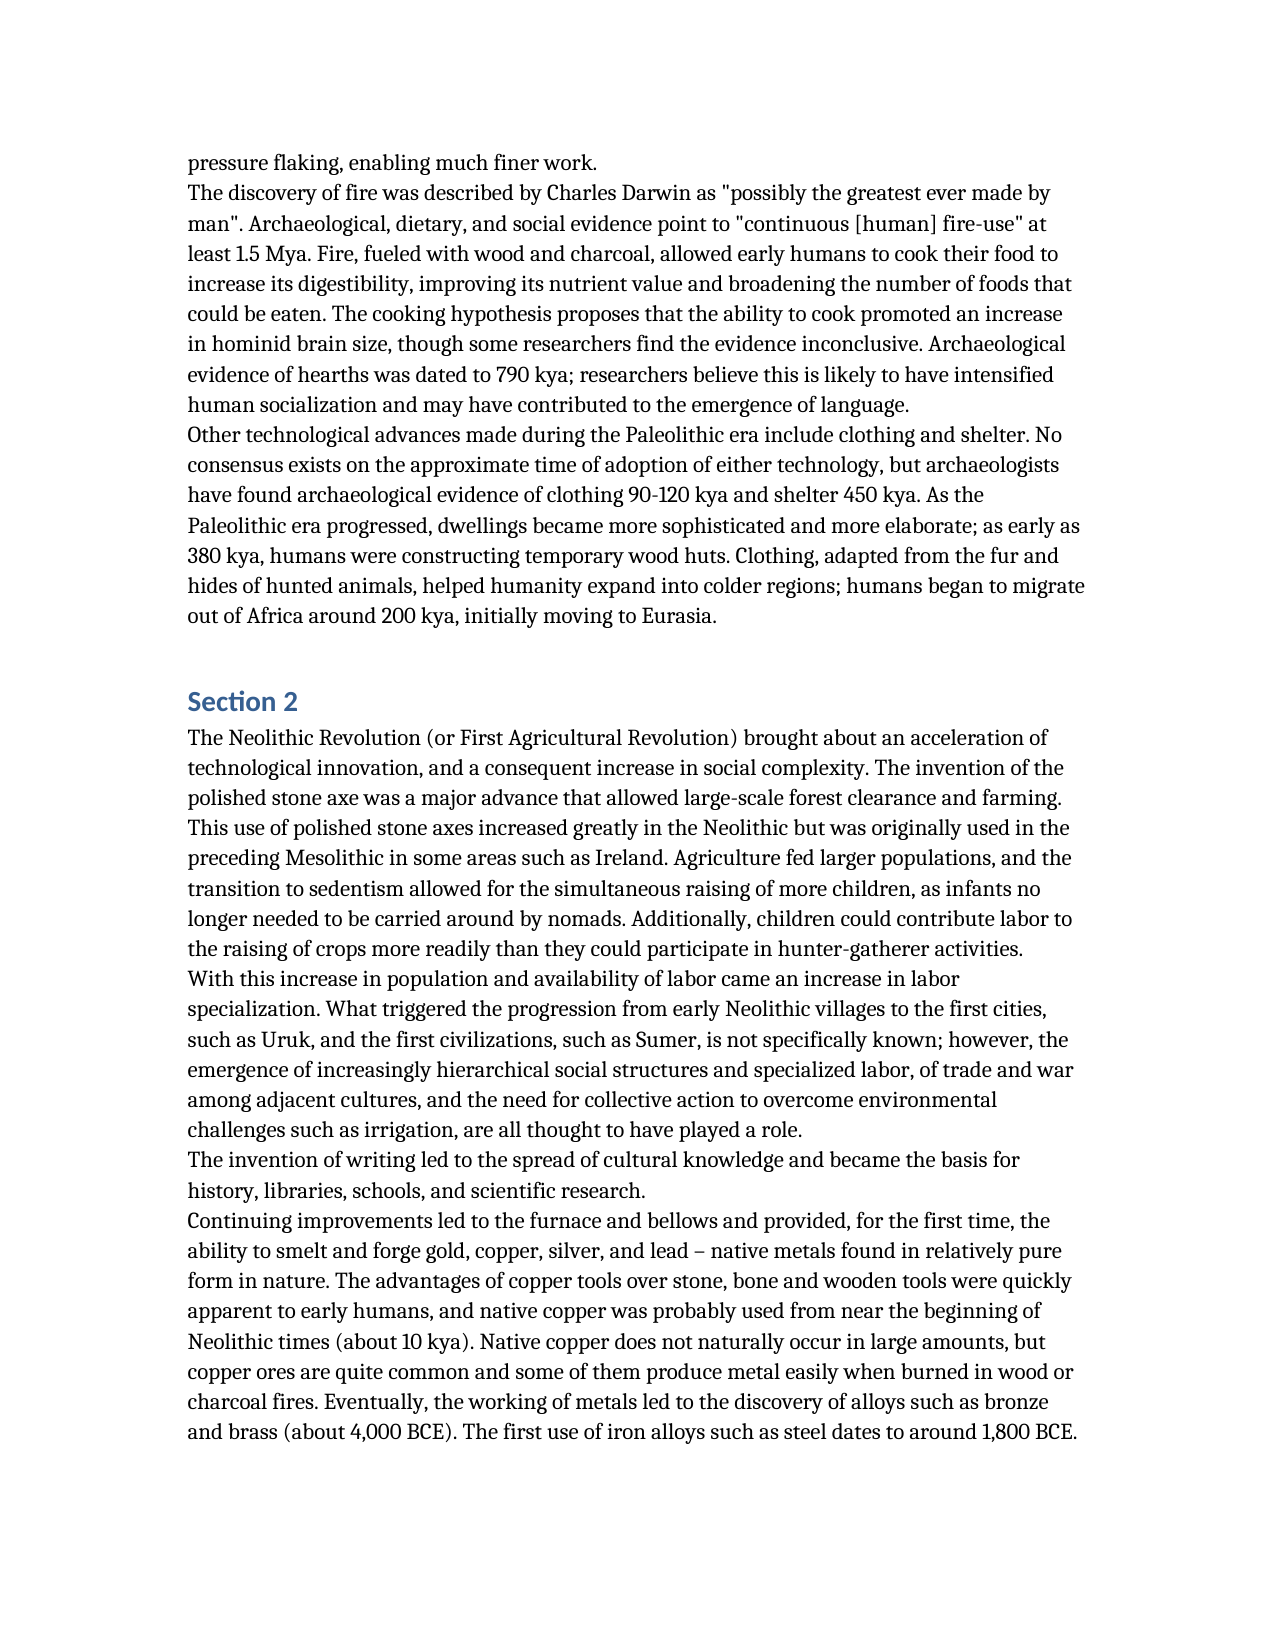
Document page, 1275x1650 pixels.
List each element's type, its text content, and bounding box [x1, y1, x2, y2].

text The Neolithic Revolution (or First Agricultural Revolution) brought about an acceleration of technological innovation, and a consequent increase in social complexity. The invention of the polished stone axe was a major advance that allowed large-scale forest clearance and farming. This use of polished stone axes increased greatly in the Neolithic but was originally used in the preceding Mesolithic in some areas such as Ireland. Agriculture fed larger populations, and the transition to sedentism allowed for the simultaneous raising of more children, as infants no longer needed to be carried around by nomads. Additionally, children could contribute labor to the raising of crops more readily than they could participate in hunter-gatherer activities. With this increase in population and availability of labor came an increase in labor specialization. What triggered the progression from early Neolithic villages to the first cities, such as Uruk, and the first civilizations, such as Sumer, is not specifically known; however, the emergence of increasingly hierarchical social structures and specialized labor, of trade and war among adjacent cultures, and the need for collective action to overcome environmental challenges such as irrigation, are all thought to have played a role. The invention of writing led to the spread of cultural knowledge and became the basis for history, libraries, schools, and scientific research. Continuing improvements led to the furnace and bellows and provided, for the first time, the ability to smelt and forge gold, copper, silver, and lead – native metals found in relatively pure form in nature. The advantages of copper tools over stone, bone and wooden tools were quickly apparent to early humans, and native copper was probably used from near the beginning of Neolithic times (about 10 kya). Native copper does not naturally occur in large amounts, but copper ores are quite common and some of them produce metal easily when burned in wood or charcoal fires. Eventually, the working of metals led to the discovery of alloys such as bronze and brass (about 4,000 BCE). The first use of iron alloys such as steel dates to around 1,800 BCE. [187, 724, 1087, 1445]
text pressure flaking, enabling much finer work. The discovery of fire was described by Charles Darwin as "possibly the greatest ever made by man". Archaeological, dietary, and social evidence point to "continuous [human] fire-use" at least 1.5 Mya. Fire, fueled with wood and charcoal, allowed early humans to cook their food to increase its digestibility, improving its nutrient value and broadening the number of foods that could be eaten. The cooking hypothesis proposes that the ability to cook promoted an increase in hominid brain size, though some researchers find the evidence inconclusive. Archaeological evidence of hearths was dated to 790 kya; researchers believe this is likely to have intensified human socialization and may have contributed to the emergence of language. Other technological advances made during the Paleolithic era include clothing and shelter. No consensus exists on the approximate time of adoption of either technology, but archaeologists have found archaeological evidence of clothing 90-120 kya and shelter 450 kya. As the Paleolithic era progressed, dwellings became more sophisticated and more elaborate; as early as 380 kya, humans were constructing temporary wood huts. Clothing, adapted from the fur and hides of hunted animals, helped humanity expand into colder regions; humans began to migrate out of Africa around 200 kya, initially moving to Eurasia. [187, 150, 1087, 629]
subtitle Section 2 [187, 683, 1087, 719]
